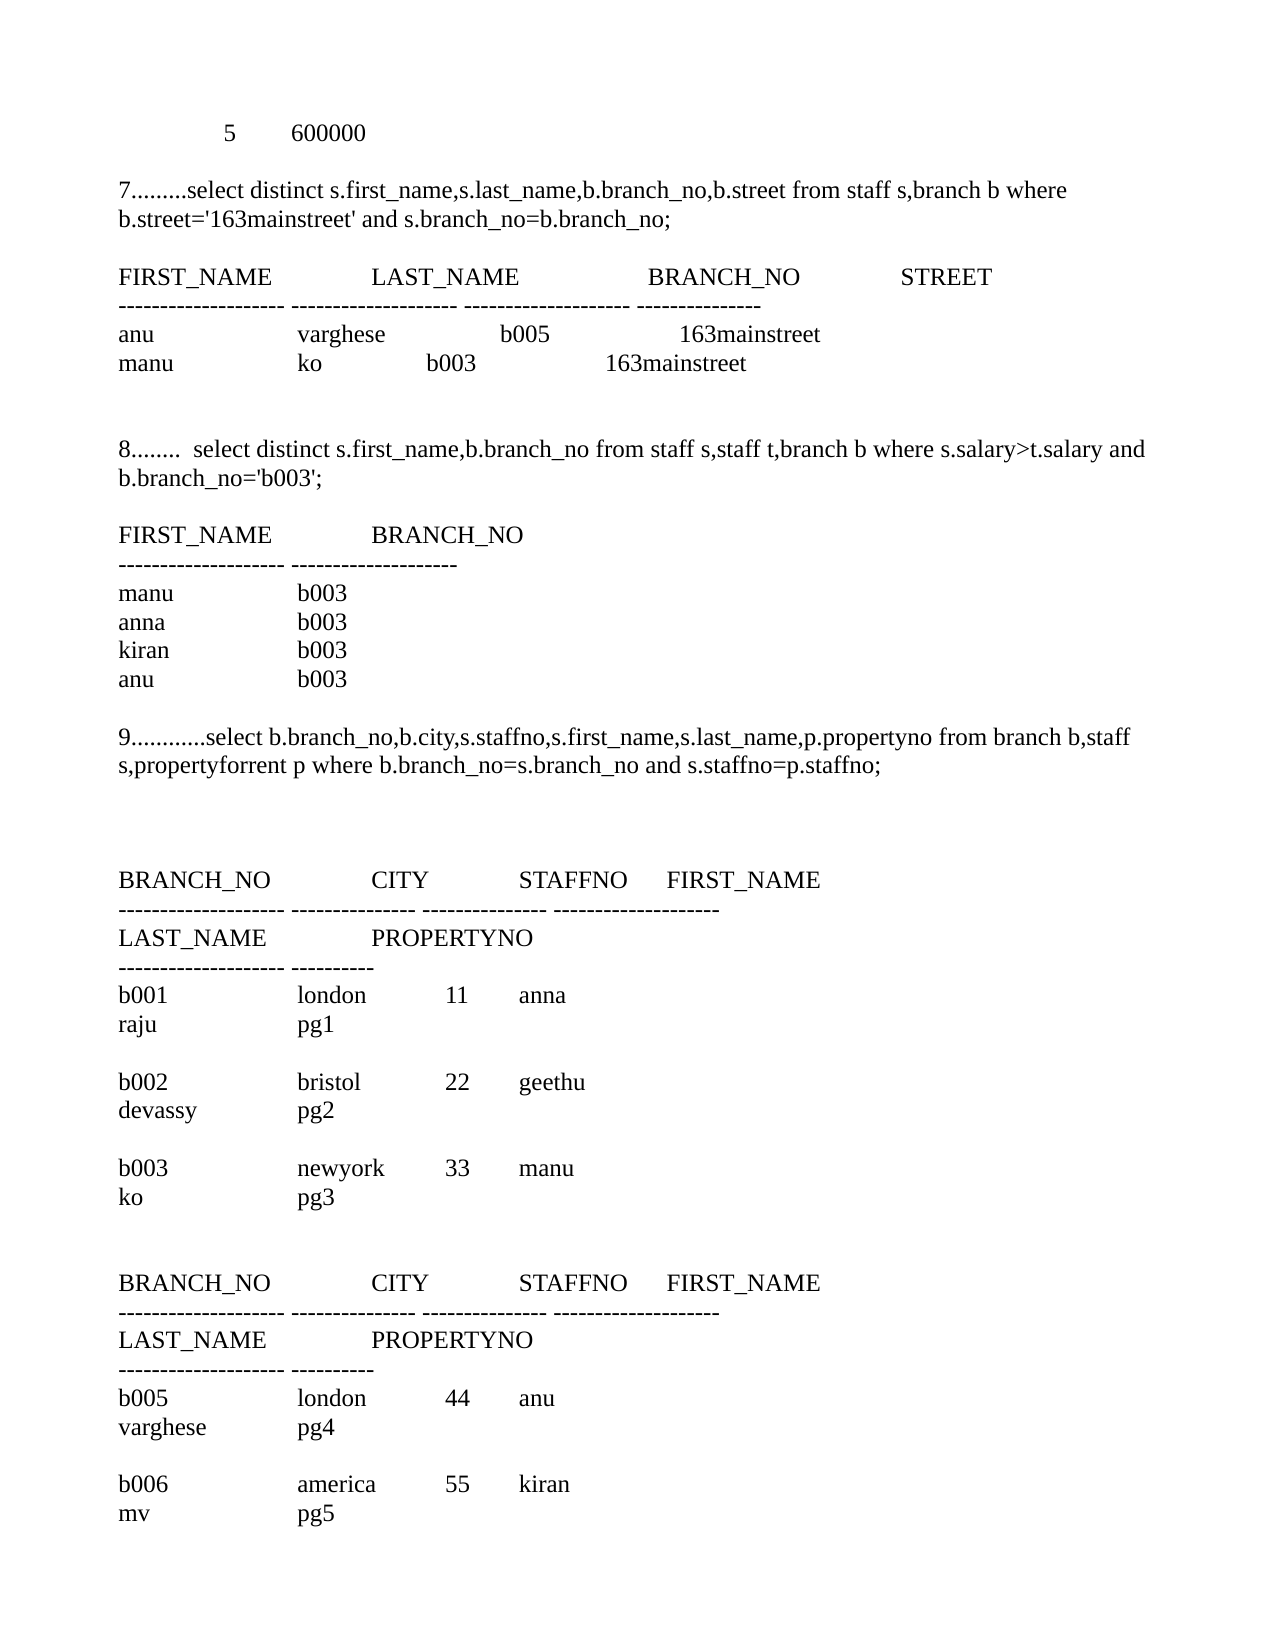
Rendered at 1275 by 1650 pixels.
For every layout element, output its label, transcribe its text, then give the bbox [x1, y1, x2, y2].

text 9............select b.branch_no,b.city,s.staffno,s.first_name,s.last_name,p.propertyno from branch b,staff s,propertyforrent p where b.branch_no=s.branch_no and s.staffno=p.staffno; [118, 722, 1157, 779]
text devassy pg2 [118, 1096, 1157, 1124]
text manu ko b003 163mainstreet [118, 348, 1157, 377]
text b001 london 11 anna [118, 981, 1157, 1009]
text anu varghese b005 163mainstreet [118, 319, 1157, 348]
text b002 bristol 22 geethu [118, 1067, 1157, 1096]
text mv pg5 [118, 1498, 1157, 1527]
text anna b003 [118, 607, 1157, 636]
text raju pg1 [118, 1009, 1157, 1038]
text -------------------- --------------- --------------- -------------------- [118, 894, 1157, 923]
text varghese pg4 [118, 1412, 1157, 1441]
text LAST_NAME PROPERTYNO [118, 923, 1157, 952]
text -------------------- -------------------- -------------------- --------------- [118, 291, 1157, 319]
text 8........ select distinct s.first_name,b.branch_no from staff s,staff t,branch b where s.salary>t.salary and b.branch_no='b003'; [118, 434, 1157, 492]
text BRANCH_NO CITY STAFFNO FIRST_NAME [118, 866, 1157, 894]
text -------------------- ---------- [118, 952, 1157, 981]
text b003 newyork 33 manu [118, 1153, 1157, 1182]
text -------------------- -------------------- [118, 549, 1157, 578]
text FIRST_NAME BRANCH_NO [118, 521, 1157, 549]
text anu b003 [118, 664, 1157, 693]
text 7.........select distinct s.first_name,s.last_name,b.branch_no,b.street from staff s,branch b where b.street='163mainstreet' and s.branch_no=b.branch_no; [118, 176, 1157, 233]
text FIRST_NAME LAST_NAME BRANCH_NO STREET [118, 262, 1157, 291]
text kiran b003 [118, 636, 1157, 664]
text -------------------- ---------- [118, 1354, 1157, 1383]
text LAST_NAME PROPERTYNO [118, 1326, 1157, 1354]
text 5 600000 [118, 118, 1157, 147]
text BRANCH_NO CITY STAFFNO FIRST_NAME [118, 1268, 1157, 1297]
text b006 america 55 kiran [118, 1469, 1157, 1498]
text ko pg3 [118, 1182, 1157, 1211]
text -------------------- --------------- --------------- -------------------- [118, 1297, 1157, 1326]
text manu b003 [118, 578, 1157, 607]
text b005 london 44 anu [118, 1383, 1157, 1412]
